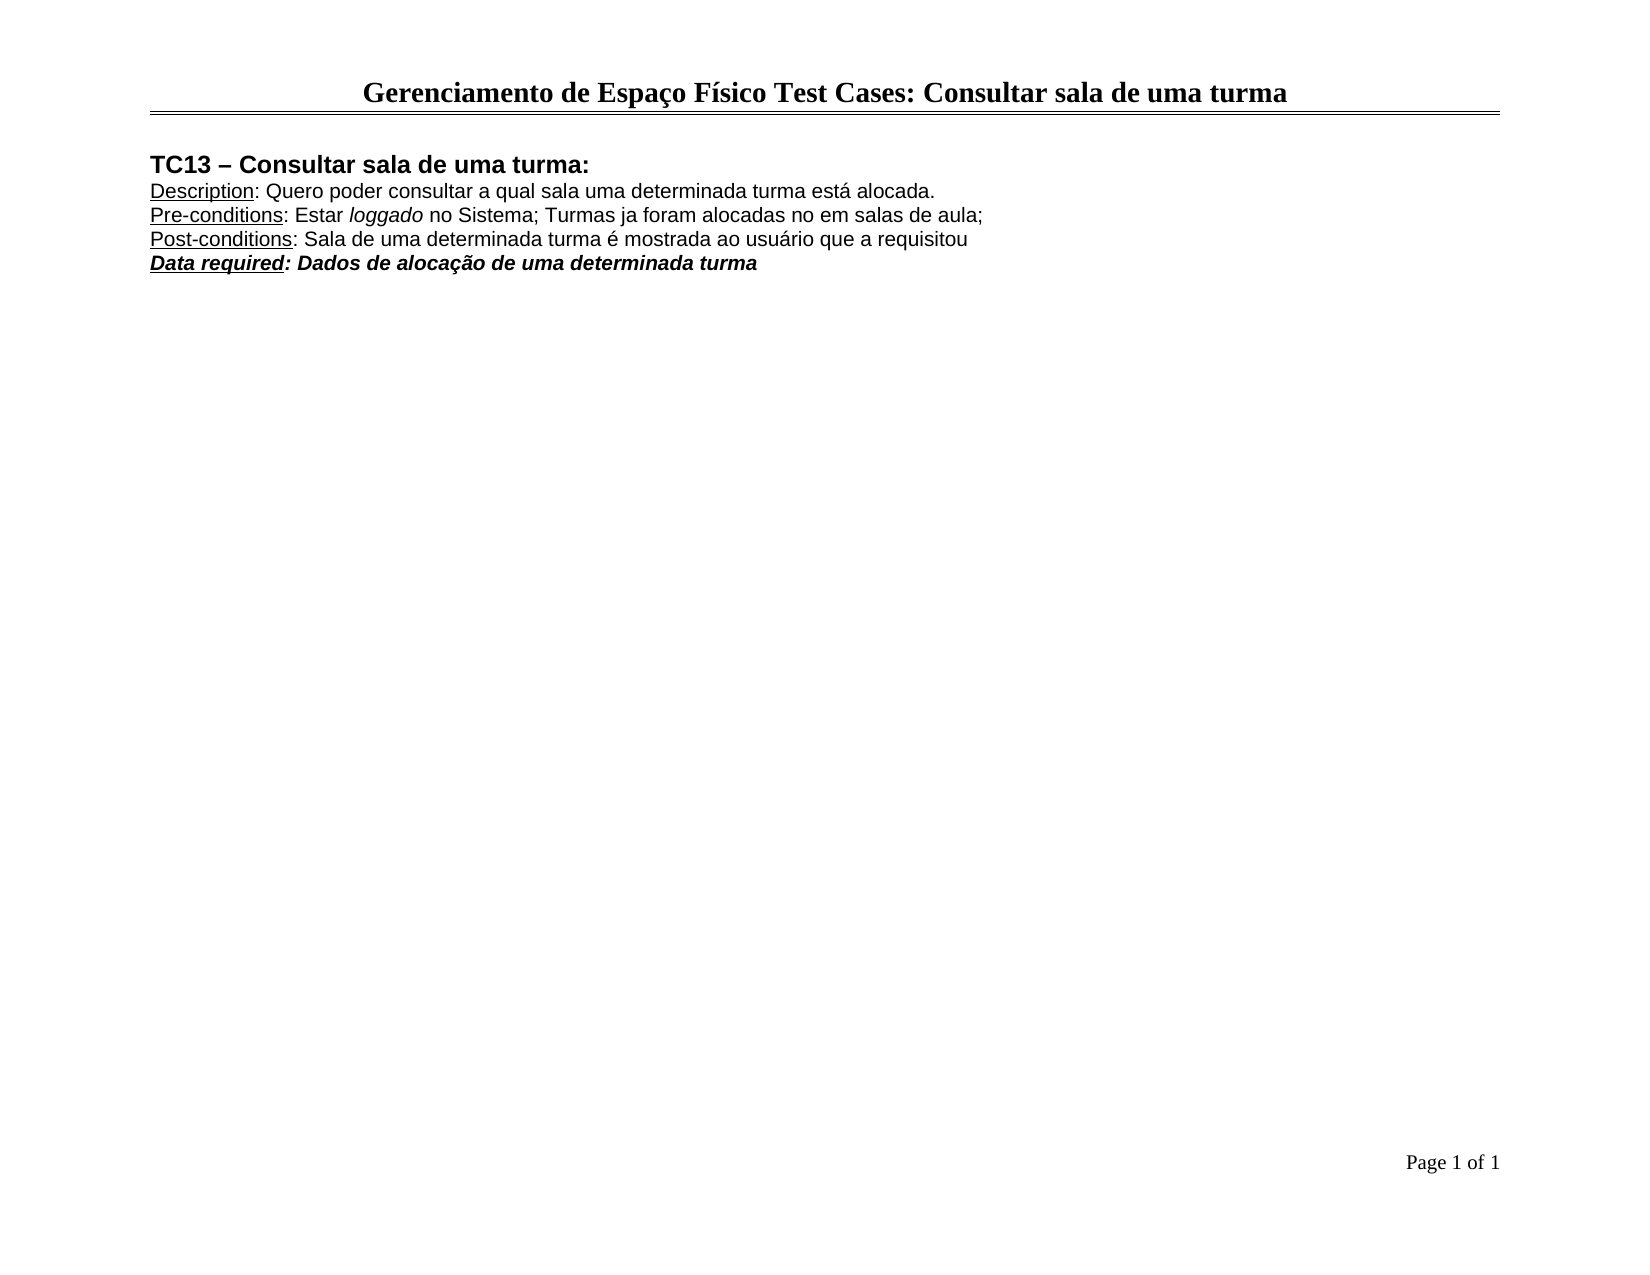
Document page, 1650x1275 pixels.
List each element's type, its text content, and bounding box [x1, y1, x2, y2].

text Description: Quero poder consultar a qual sala uma determinada turma está alocada. [150, 179, 1500, 203]
text Pre-conditions: Estar loggado no Sistema; Turmas ja foram alocadas no em salas de aula; [150, 203, 1500, 227]
text TC13 – Consultar sala de uma turma: [150, 150, 1500, 179]
text Data required: Dados de alocação de uma determinada turma [150, 251, 1500, 274]
text Post-conditions: Sala de uma determinada turma é mostrada ao usuário que a requisitou [150, 227, 1500, 251]
